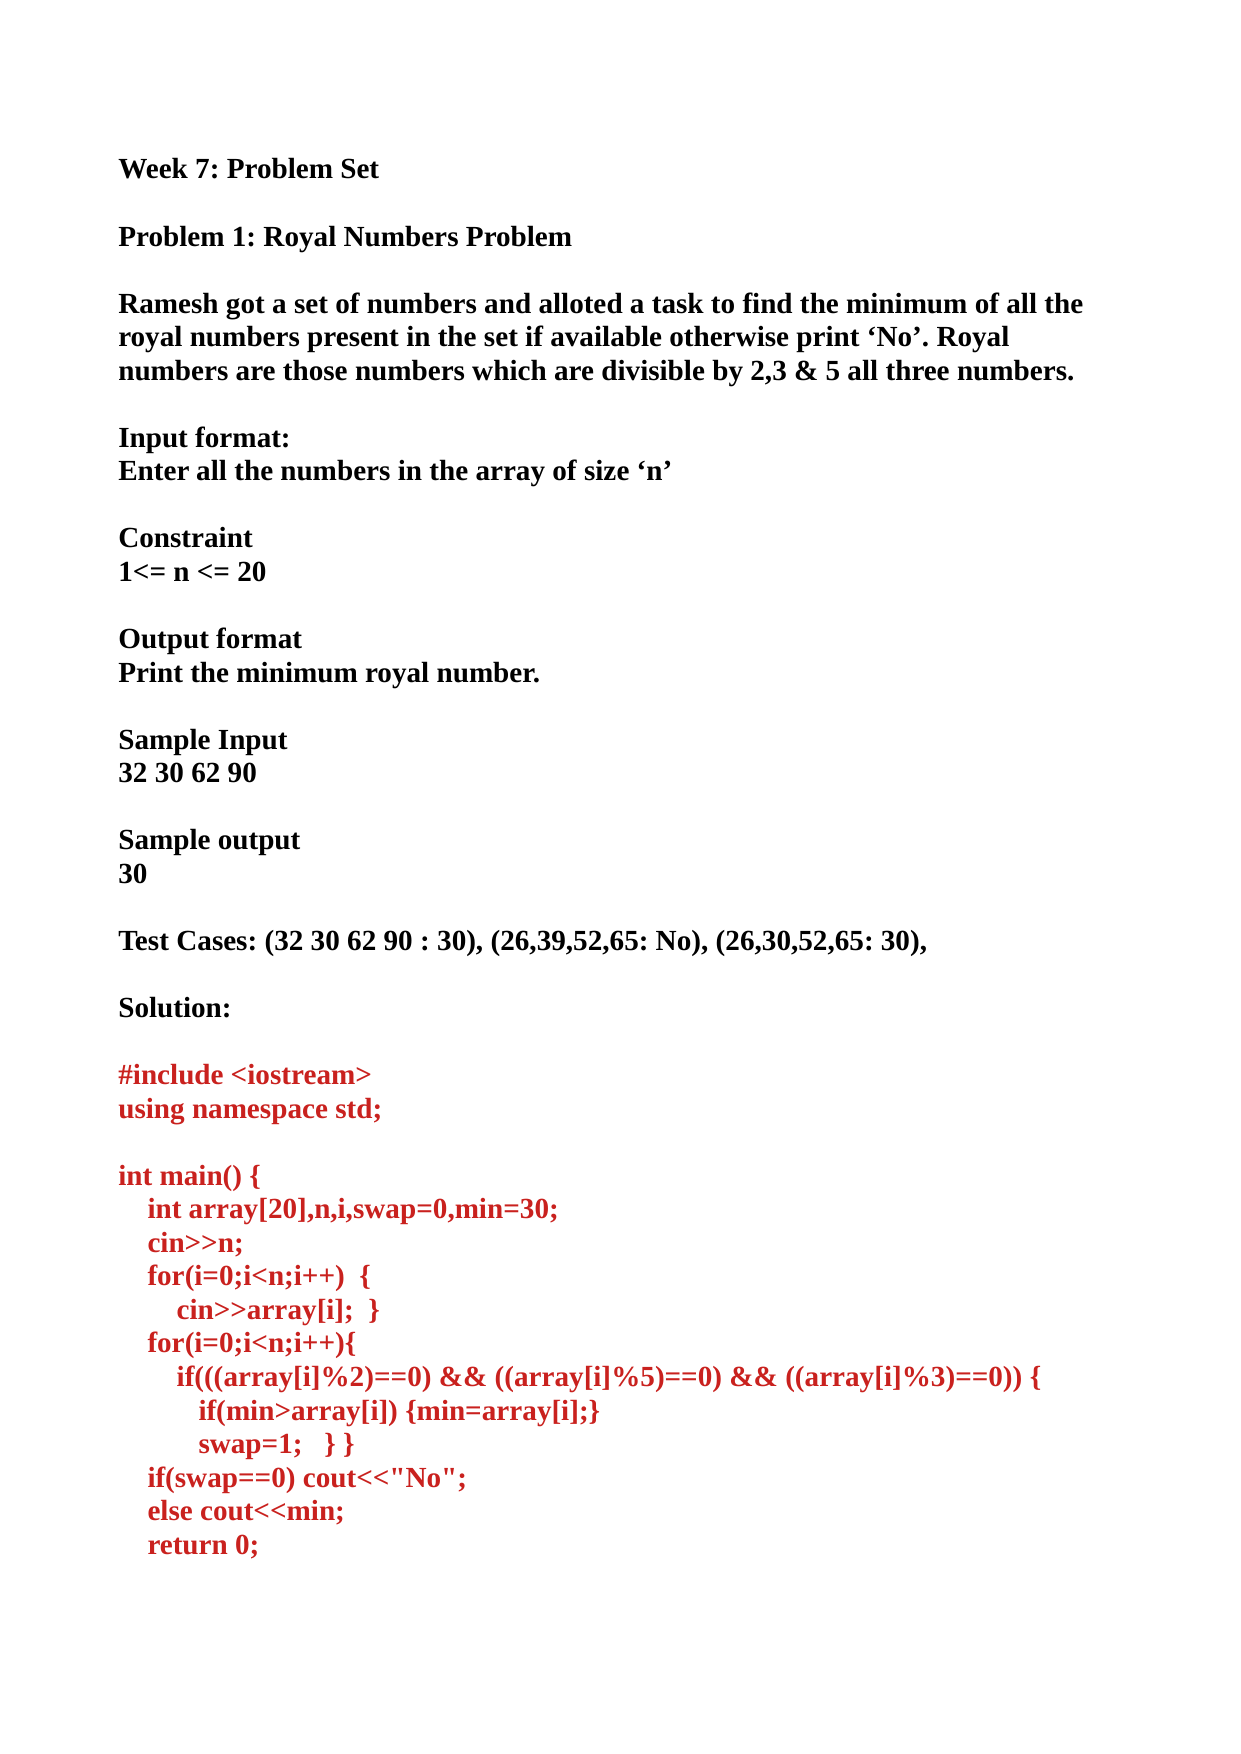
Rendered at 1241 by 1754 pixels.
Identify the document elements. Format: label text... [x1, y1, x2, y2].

text cin>>n; [118, 1225, 1122, 1258]
text #include <iostream> [118, 1057, 1122, 1091]
text using namespace std; [118, 1091, 1122, 1124]
text 32 30 62 90 [118, 755, 1122, 789]
text if(swap==0) cout<<"No"; [118, 1460, 1122, 1493]
text for(i=0;i<n;i++){ [118, 1326, 1122, 1359]
text Sample output [118, 822, 1122, 856]
text Enter all the numbers in the array of size ‘n’ [118, 453, 1122, 487]
text Week 7: Problem Set [118, 152, 1122, 185]
text cin>>array[i]; } [118, 1292, 1122, 1326]
text else cout<<min; [118, 1493, 1122, 1527]
text Solution: [118, 990, 1122, 1024]
text return 0; [118, 1527, 1122, 1560]
text int array[20],n,i,swap=0,min=30; [118, 1191, 1122, 1225]
text Test Cases: (32 30 62 90 : 30), (26,39,52,65: No), (26,30,52,65: 30), [118, 923, 1122, 957]
text Problem 1: Royal Numbers Problem [118, 219, 1122, 252]
text swap=1; } } [118, 1426, 1122, 1460]
text int main() { [118, 1158, 1122, 1191]
text Sample Input [118, 722, 1122, 755]
text for(i=0;i<n;i++) { [118, 1258, 1122, 1292]
text Constraint [118, 521, 1122, 554]
text if(min>array[i]) {min=array[i];} [118, 1393, 1122, 1426]
text Output format [118, 621, 1122, 655]
text if(((array[i]%2)==0) && ((array[i]%5)==0) && ((array[i]%3)==0)) { [118, 1359, 1122, 1393]
text 1<= n <= 20 [118, 554, 1122, 588]
text Input format: [118, 420, 1122, 453]
text Print the minimum royal number. [118, 655, 1122, 688]
text 30 [118, 856, 1122, 889]
text Ramesh got a set of numbers and alloted a task to find the minimum of all the royal numbers present in the set if available otherwise print ‘No’. Royal numbers are those numbers which are divisible by 2,3 & 5 all three numbers. [118, 286, 1122, 386]
